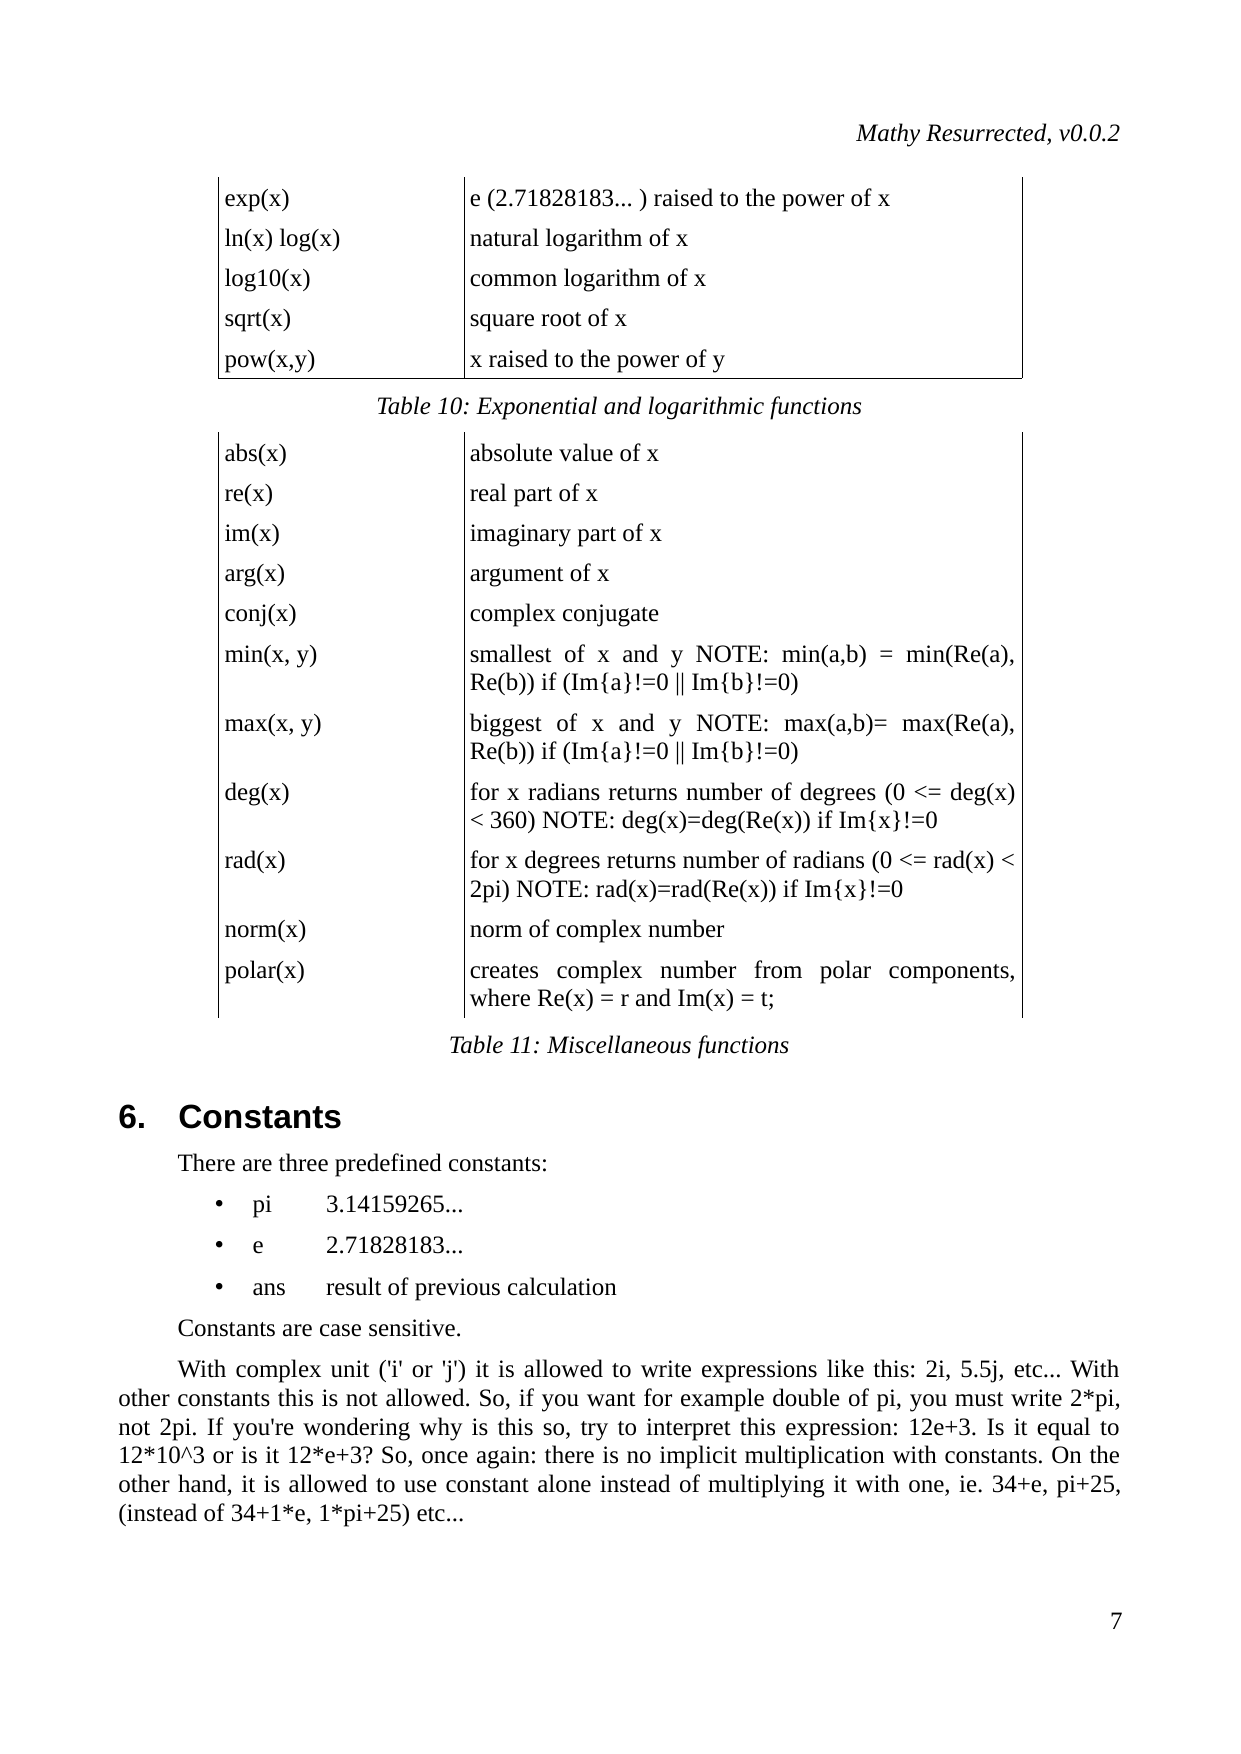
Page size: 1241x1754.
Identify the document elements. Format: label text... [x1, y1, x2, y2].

table_cell argument of x [465, 553, 1022, 593]
text With complex unit ('i' or 'j') it is allowed to write expressions like this: 2i, 5.5j, etc... With other constants this is not allowed. So, if you want for example double of pi, you must write 2*pi, not 2pi. If you're wondering why is this so, try to interpret this expression: 12e+3. Is it equal to 12*10^3 or is it 12*e+3? So, once again: there is no implicit multiplication with constants. On the other hand, it is allowed to use constant alone instead of multiplying it with one, ie. 34+e, pi+25, (instead of 34+1*e, 1*pi+25) etc... [118, 1354, 1122, 1527]
table_cell arg(x) [219, 553, 464, 593]
table_header exp(x) [219, 177, 464, 217]
table_cell im(x) [219, 513, 464, 553]
table_header abs(x) [219, 432, 464, 472]
table_cell common logarithm of x [465, 258, 1022, 298]
table_cell deg(x) [219, 771, 464, 840]
table_cell pow(x,y) [219, 338, 464, 378]
text Table 11: Miscellaneous functions [118, 1031, 1122, 1059]
table_cell min(x, y) [219, 633, 464, 702]
table_cell natural logarithm of x [465, 217, 1022, 257]
table_cell sqrt(x) [219, 298, 464, 338]
table_cell imaginary part of x [465, 513, 1022, 553]
table_header absolute value of x [465, 432, 1022, 472]
text Table 10: Exponential and logarithmic functions [118, 391, 1122, 419]
text There are three predefined constants: [118, 1148, 1122, 1177]
table_cell x raised to the power of y [465, 338, 1022, 378]
table_cell max(x, y) [219, 702, 464, 771]
table_cell square root of x [465, 298, 1022, 338]
table_cell ln(x) log(x) [219, 217, 464, 257]
text Constants are case sensitive. [118, 1313, 1122, 1342]
table_cell re(x) [219, 472, 464, 512]
table_cell complex conjugate [465, 593, 1022, 633]
table_cell for x degrees returns number of radians (0 <= rad(x) < 2pi) NOTE: rad(x)=rad(Re(x)) if Im{x}!=0 [465, 840, 1022, 909]
list pi 3.14159265... [215, 1189, 1122, 1218]
subtitle Constants [118, 1097, 1122, 1135]
table_cell biggest of x and y NOTE: max(a,b)= max(Re(a), Re(b)) if (Im{a}!=0 || Im{b}!=0) [465, 702, 1022, 771]
table_cell creates complex number from polar components, where Re(x) = r and Im(x) = t; [465, 949, 1022, 1018]
table_cell smallest of x and y NOTE: min(a,b) = min(Re(a), Re(b)) if (Im{a}!=0 || Im{b}!=0) [465, 633, 1022, 702]
table_cell rad(x) [219, 840, 464, 909]
table_cell norm(x) [219, 909, 464, 949]
list ans result of previous calculation [215, 1272, 1122, 1300]
table_cell polar(x) [219, 949, 464, 1018]
table_cell log10(x) [219, 258, 464, 298]
table_cell real part of x [465, 472, 1022, 512]
table_header e (2.71828183... ) raised to the power of x [465, 177, 1022, 217]
table_cell conj(x) [219, 593, 464, 633]
list e 2.71828183... [215, 1230, 1122, 1259]
table_cell for x radians returns number of degrees (0 <= deg(x) < 360) NOTE: deg(x)=deg(Re(x)) if Im{x}!=0 [465, 771, 1022, 840]
table_cell norm of complex number [465, 909, 1022, 949]
